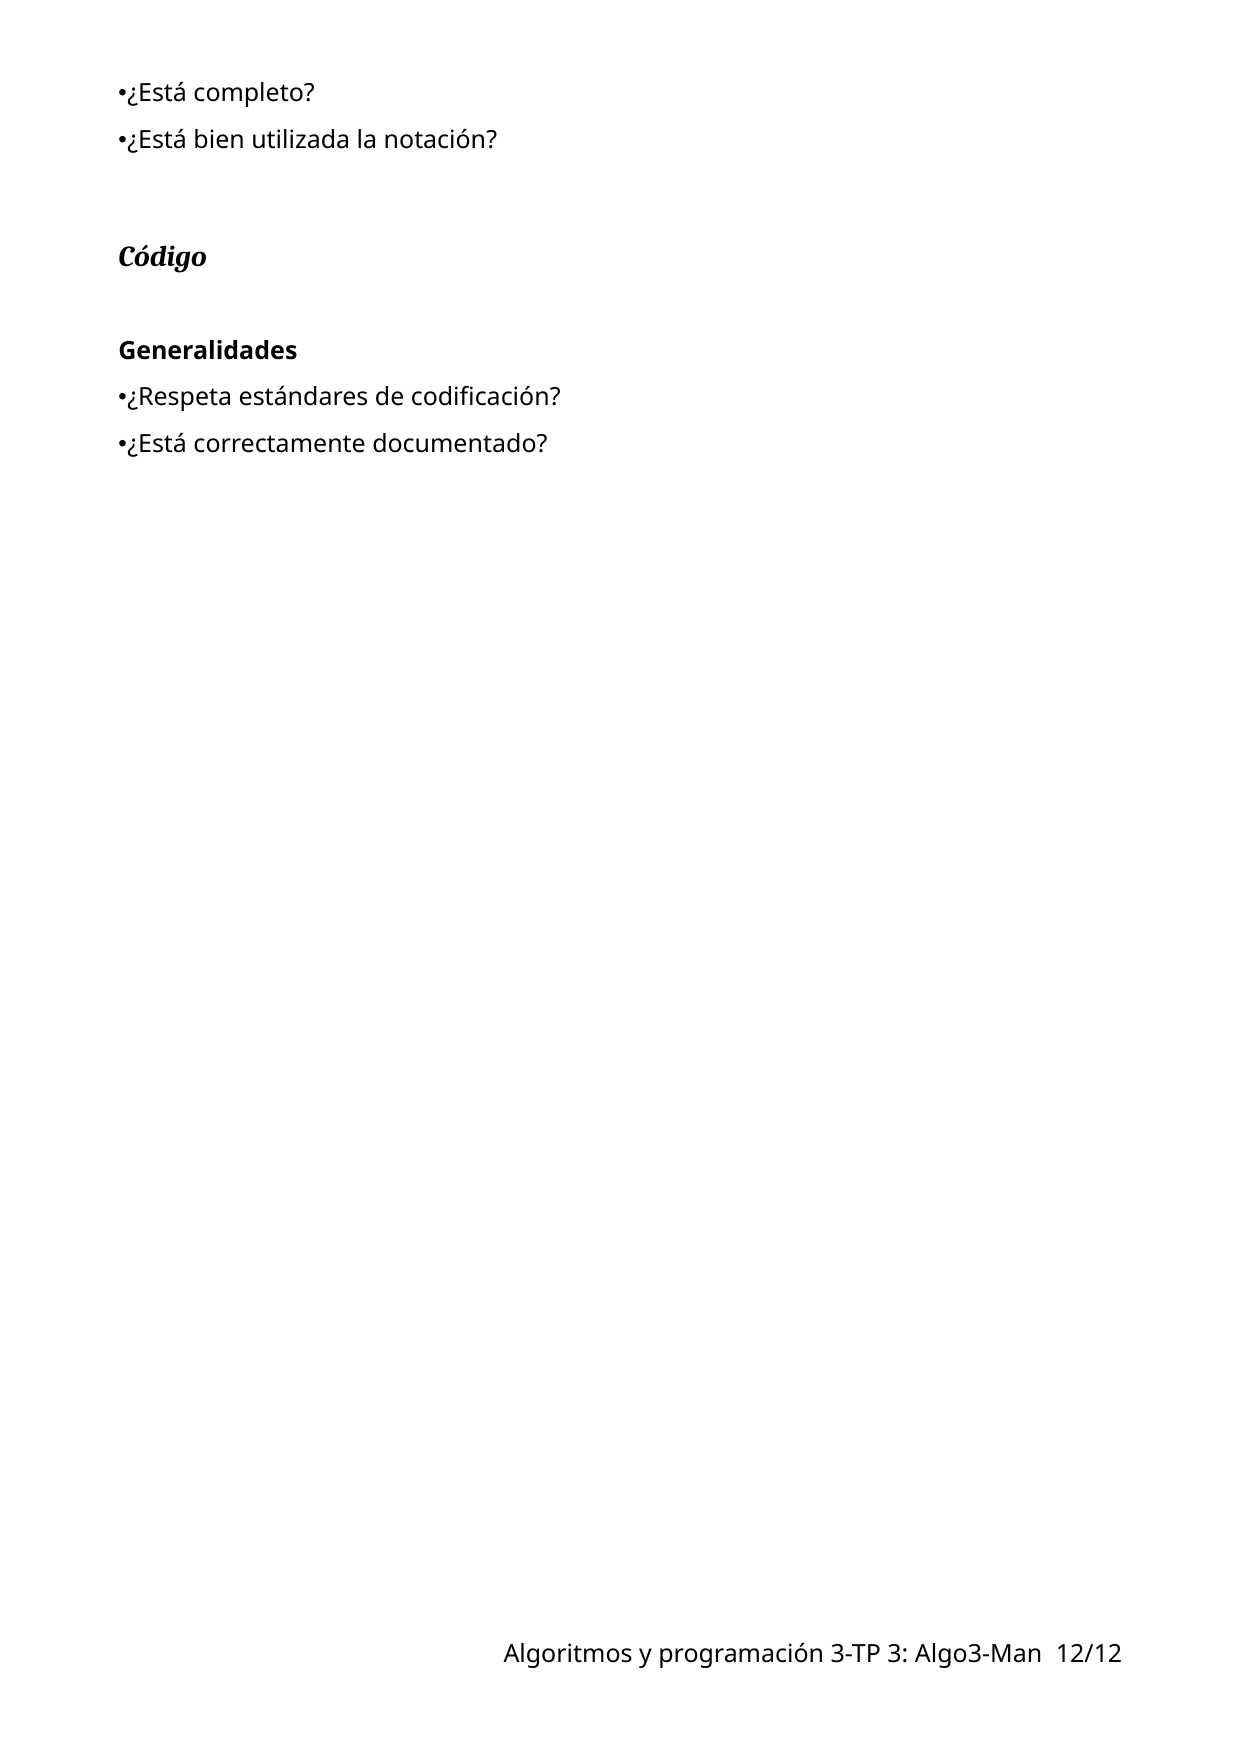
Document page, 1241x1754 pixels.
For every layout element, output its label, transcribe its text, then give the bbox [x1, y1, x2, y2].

list ¿Respeta estándares de codificación? [118, 379, 1122, 413]
list ¿Está bien utilizada la notación? [118, 122, 1122, 156]
list ¿Está correctamente documentado? [118, 425, 1122, 459]
subtitle Código [118, 240, 1122, 273]
text Generalidades [118, 332, 1122, 366]
list ¿Está completo? [118, 75, 1122, 109]
